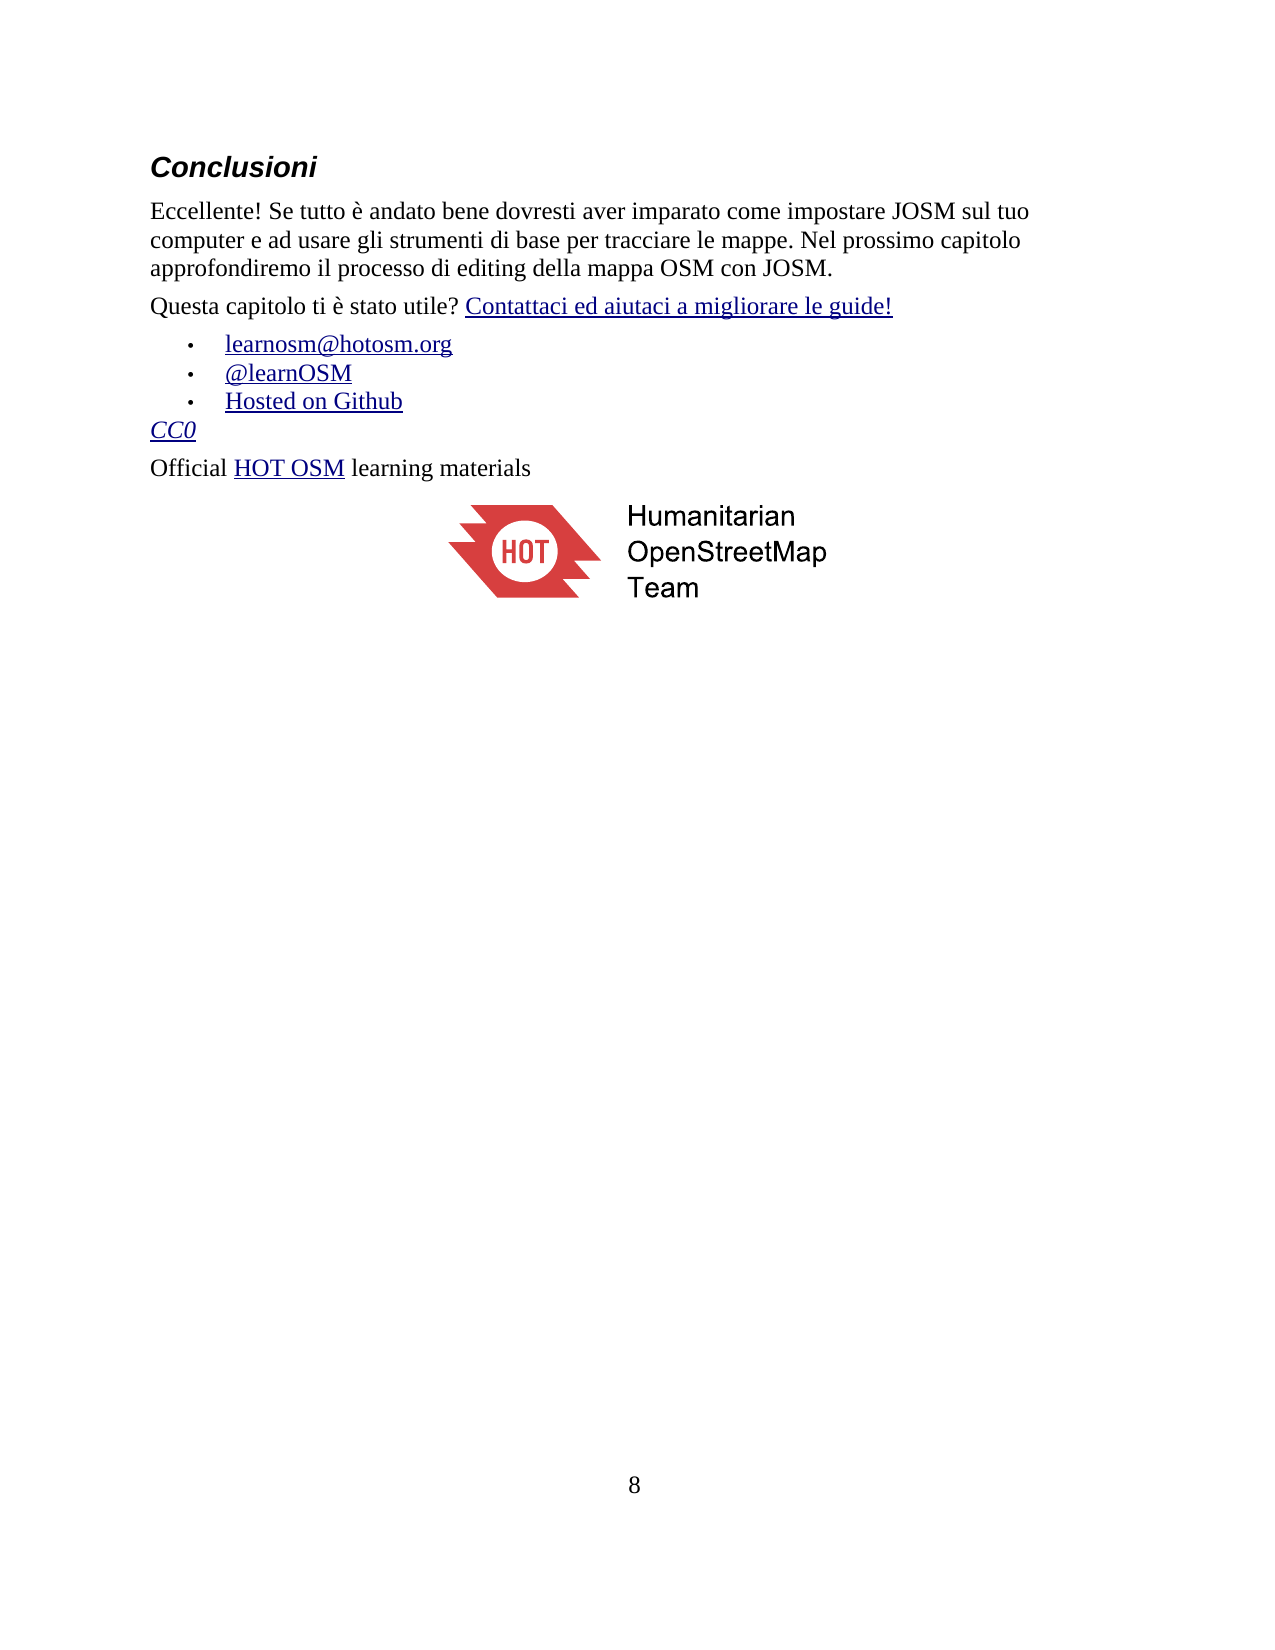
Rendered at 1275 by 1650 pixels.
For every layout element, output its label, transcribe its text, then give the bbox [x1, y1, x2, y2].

list Hosted on Github [187, 386, 1125, 415]
text Eccellente! Se tutto è andato bene dovresti aver imparato come impostare JOSM sul tuo computer e ad usare gli strumenti di base per tracciare le mappe. Nel prossimo capitolo approfondiremo il processo di editing della mappa OSM con JOSM. [150, 196, 1125, 282]
subtitle Conclusioni [150, 150, 1125, 183]
text Questa capitolo ti è stato utile? Contattaci ed aiutaci a migliorare le guide! [150, 291, 1125, 320]
list @learnOSM [187, 358, 1125, 386]
text CC0 [150, 415, 1125, 444]
text Official HOT OSM learning materials [150, 453, 1125, 482]
list learnosm@hotosm.org [187, 329, 1125, 358]
